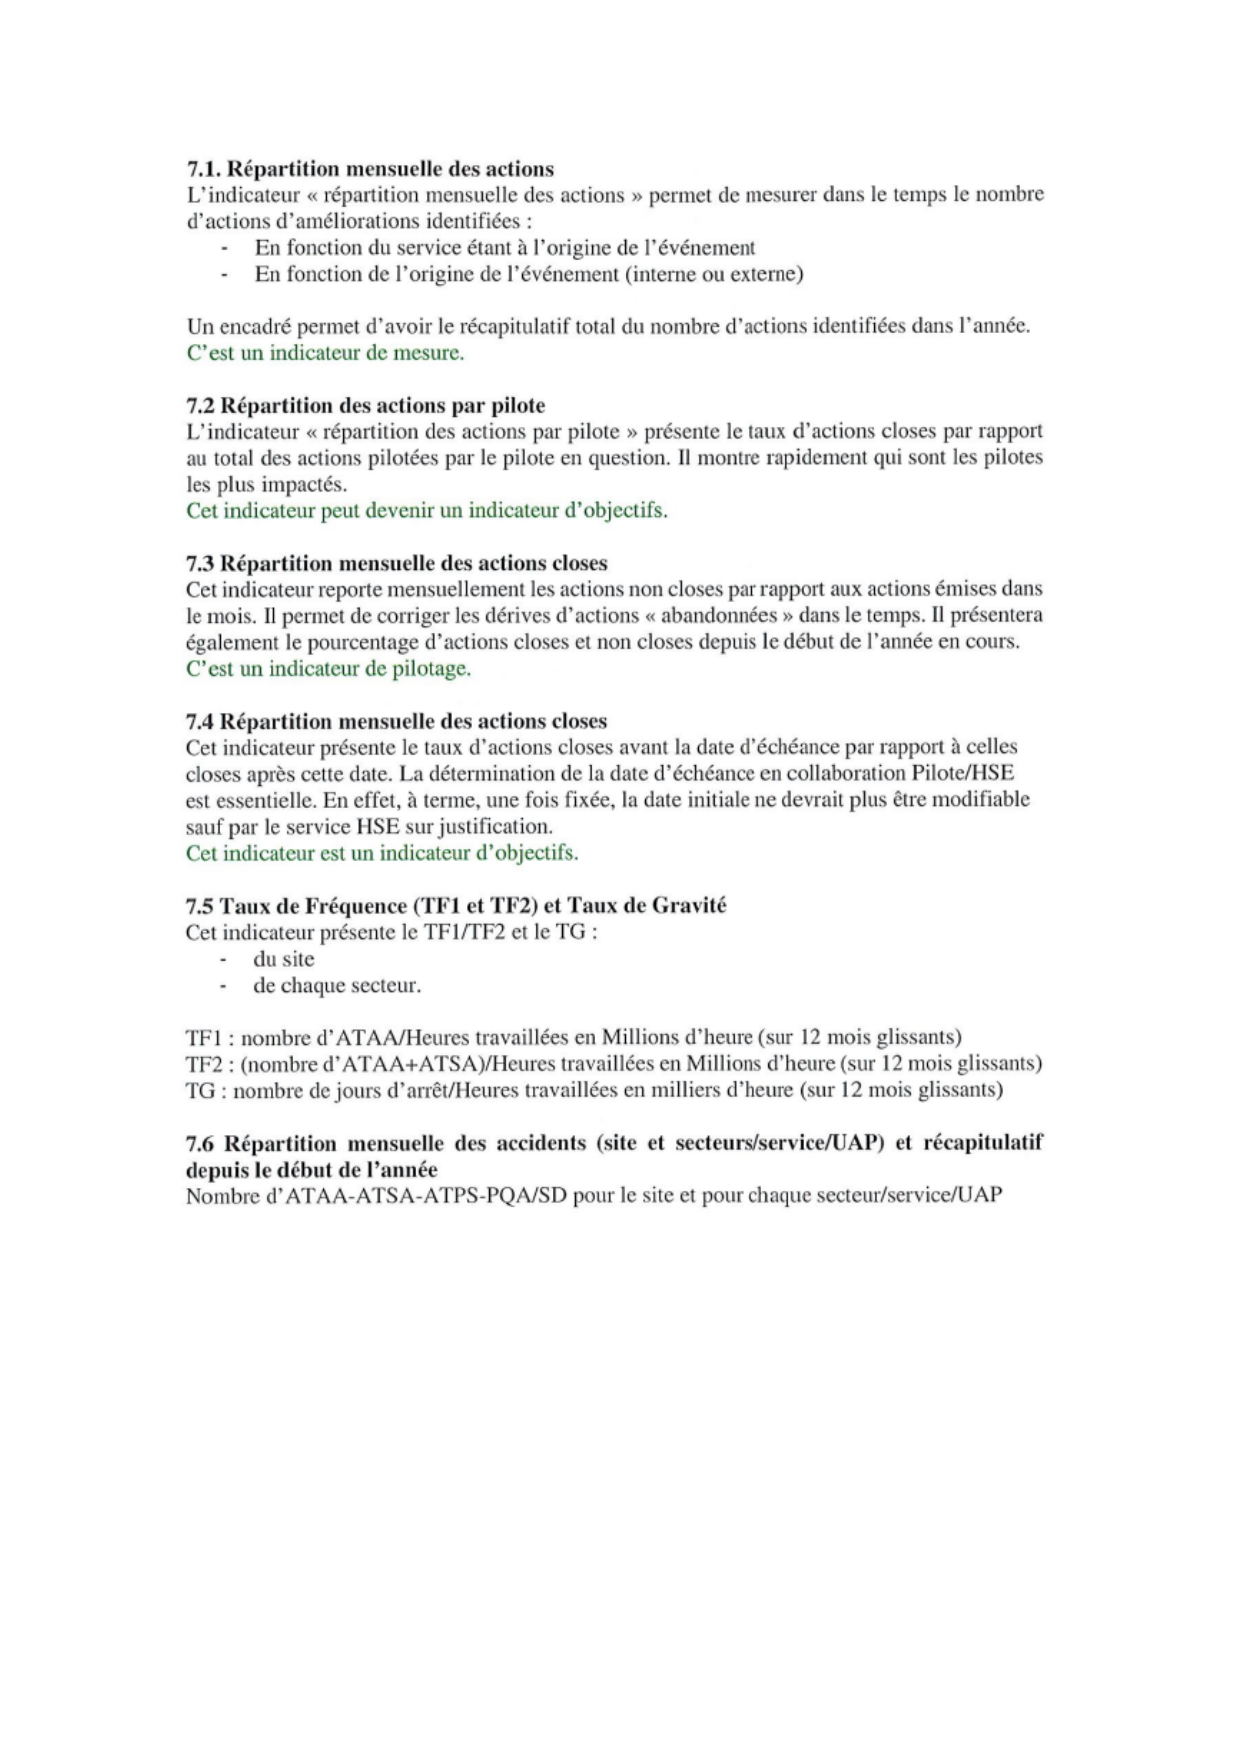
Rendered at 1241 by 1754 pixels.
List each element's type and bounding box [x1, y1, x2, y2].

picture [147, 147, 1093, 1220]
